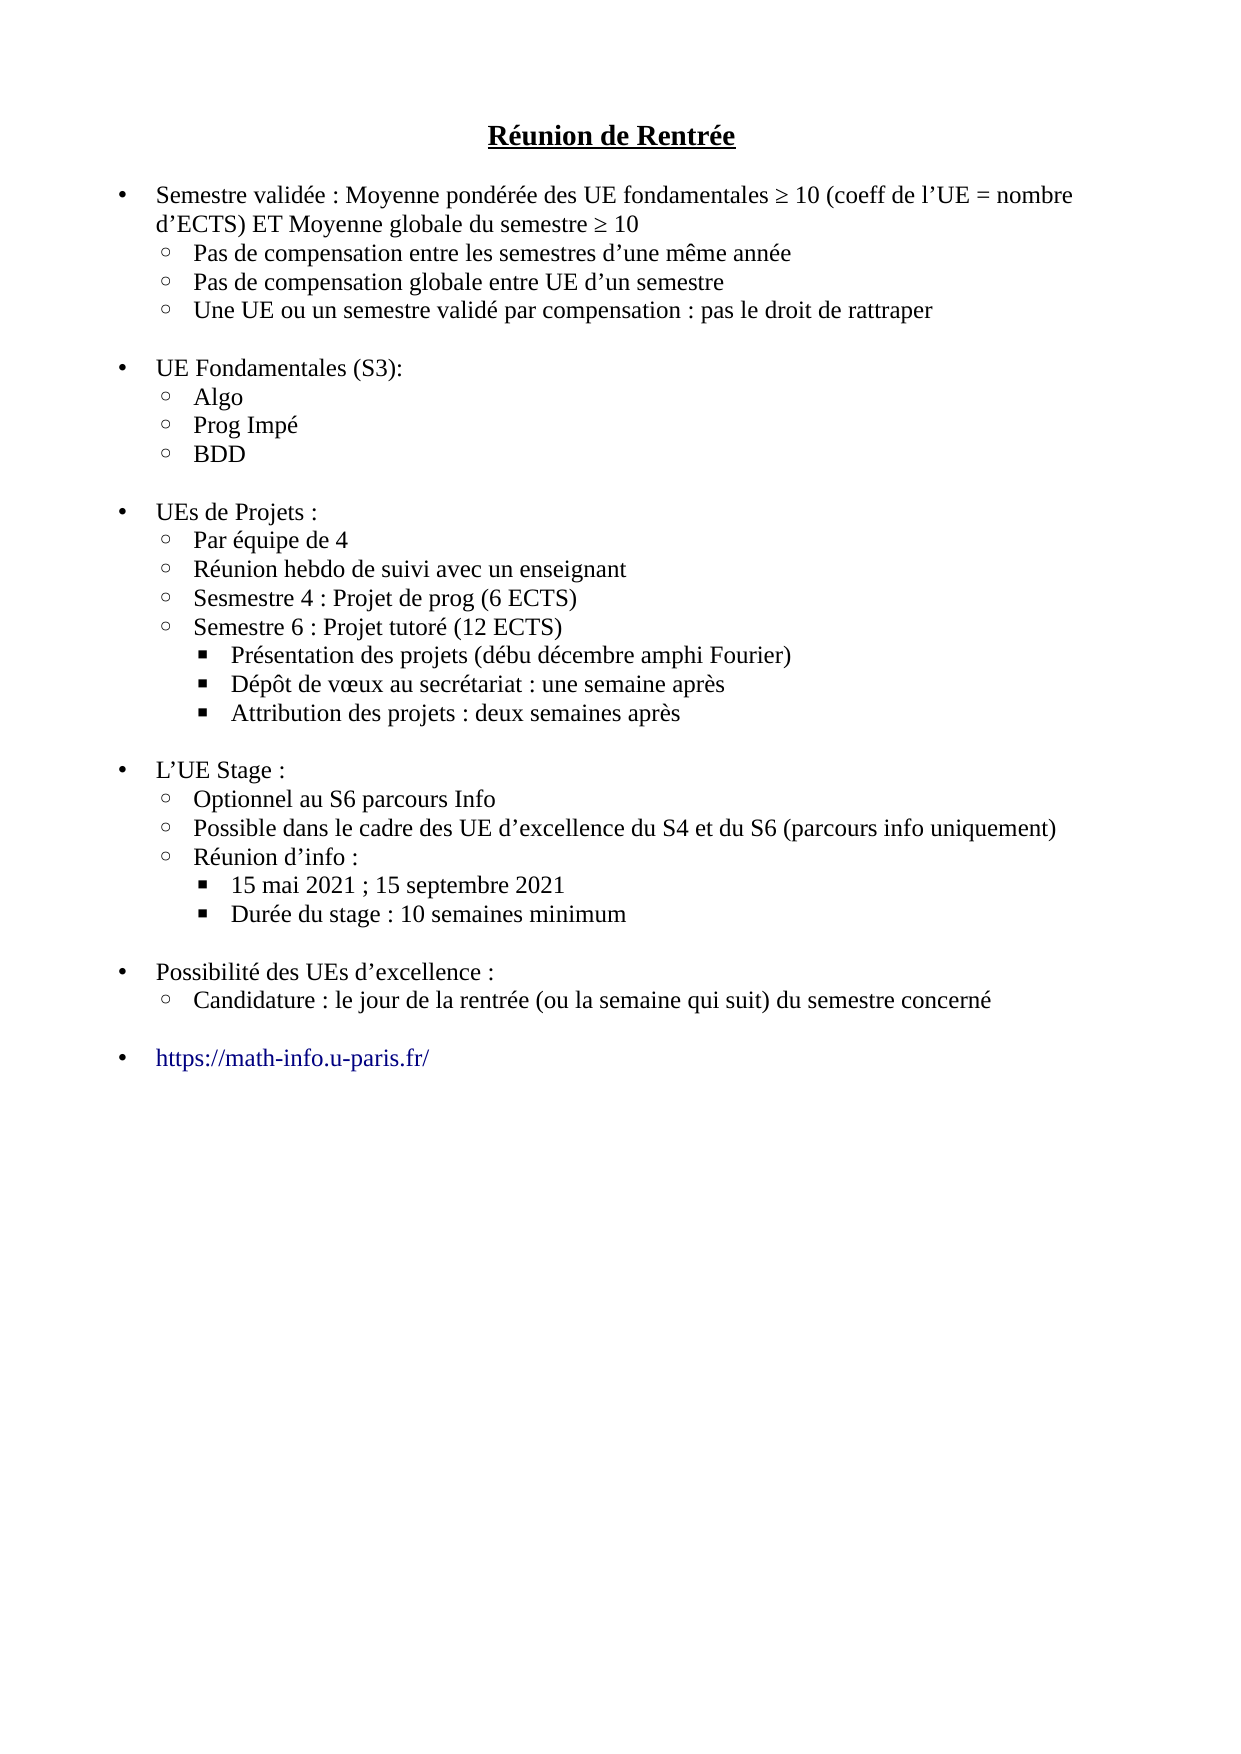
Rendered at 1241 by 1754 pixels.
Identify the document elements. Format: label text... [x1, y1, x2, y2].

list Algo [156, 382, 1122, 410]
list Attribution des projets : deux semaines après [193, 698, 1122, 727]
text Réunion de Rentrée [118, 118, 1122, 152]
list Candidature : le jour de la rentrée (ou la semaine qui suit) du semestre concerné [156, 985, 1122, 1014]
list Possible dans le cadre des UE d’excellence du S4 et du S6 (parcours info uniquement) [156, 813, 1122, 842]
list Pas de compensation entre les semestres d’une même année [156, 238, 1122, 267]
list Réunion hebdo de suivi avec un enseignant [156, 554, 1122, 583]
list Optionnel au S6 parcours Info [156, 784, 1122, 813]
list Une UE ou un semestre validé par compensation : pas le droit de rattraper [156, 295, 1122, 324]
list Par équipe de 4 [156, 525, 1122, 554]
list L’UE Stage : [118, 755, 1122, 784]
list UE Fondamentales (S3): [118, 353, 1122, 382]
list Durée du stage : 10 semaines minimum [193, 899, 1122, 928]
list Sesmestre 4 : Projet de prog (6 ECTS) [156, 583, 1122, 612]
list BDD [156, 439, 1122, 468]
list UEs de Projets : [118, 497, 1122, 525]
list Possibilité des UEs d’excellence : [118, 957, 1122, 985]
list Semestre validée : Moyenne pondérée des UE fondamentales ≥ 10 (coeff de l’UE = nombre d’ECTS) ET Moyenne globale du semestre ≥ 10 [118, 180, 1122, 238]
list Semestre 6 : Projet tutoré (12 ECTS) [156, 612, 1122, 640]
list https://math-info.u-paris.fr/ [118, 1043, 1122, 1072]
list Dépôt de vœux au secrétariat : une semaine après [193, 669, 1122, 698]
list Présentation des projets (débu décembre amphi Fourier) [193, 640, 1122, 669]
list 15 mai 2021 ; 15 septembre 2021 [193, 870, 1122, 899]
list Prog Impé [156, 410, 1122, 439]
list Pas de compensation globale entre UE d’un semestre [156, 267, 1122, 295]
list Réunion d’info : [156, 842, 1122, 870]
